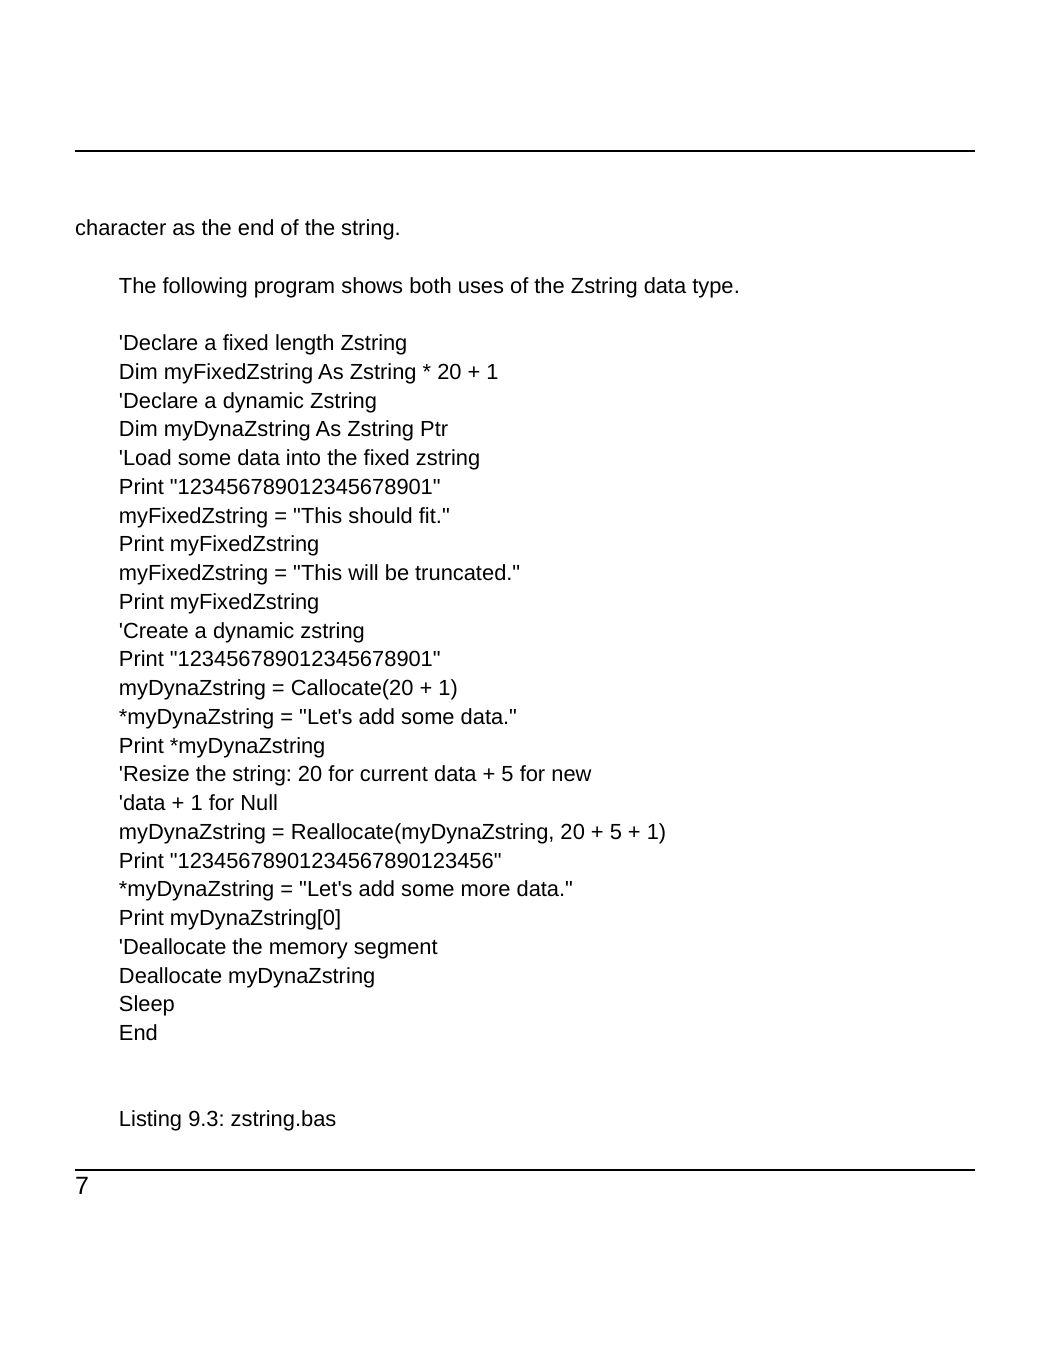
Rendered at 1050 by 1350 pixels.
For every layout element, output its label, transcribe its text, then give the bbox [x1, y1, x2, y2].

text Print "12345678901234567890123456" [75, 844, 975, 873]
text Print "123456789012345678901" [75, 470, 975, 499]
text Print myFixedZstring [75, 585, 975, 614]
text Listing 9.3: zstring.bas [75, 1103, 975, 1131]
text *myDynaZstring = "Let's add some more data." [75, 873, 975, 901]
text myFixedZstring = "This should fit." [75, 499, 975, 528]
text Deallocate myDynaZstring [75, 959, 975, 988]
text Print myFixedZstring [75, 528, 975, 556]
text Print *myDynaZstring [75, 729, 975, 758]
text Dim myFixedZstring As Zstring * 20 + 1 [75, 355, 975, 384]
text The following program shows both uses of the Zstring data type. [75, 269, 975, 298]
text Sleep [75, 988, 975, 1016]
text Dim myDynaZstring As Zstring Ptr [75, 413, 975, 441]
text 'Load some data into the fixed zstring [75, 441, 975, 470]
text myFixedZstring = "This will be truncated." [75, 556, 975, 585]
text myDynaZstring = Callocate(20 + 1) [75, 671, 975, 700]
text 'Deallocate the memory segment [75, 930, 975, 959]
text 'Declare a dynamic Zstring [75, 384, 975, 413]
text myDynaZstring = Reallocate(myDynaZstring, 20 + 5 + 1) [75, 815, 975, 844]
text *myDynaZstring = "Let's add some data." [75, 700, 975, 729]
text 'Create a dynamic zstring [75, 614, 975, 643]
text End [75, 1016, 975, 1045]
text 'Declare a fixed length Zstring [75, 326, 975, 355]
text 'data + 1 for Null [75, 786, 975, 815]
text 'Resize the string: 20 for current data + 5 for new [75, 758, 975, 786]
text character as the end of the string. [75, 212, 975, 240]
text Print myDynaZstring[0] [75, 901, 975, 930]
text Print "123456789012345678901" [75, 643, 975, 671]
